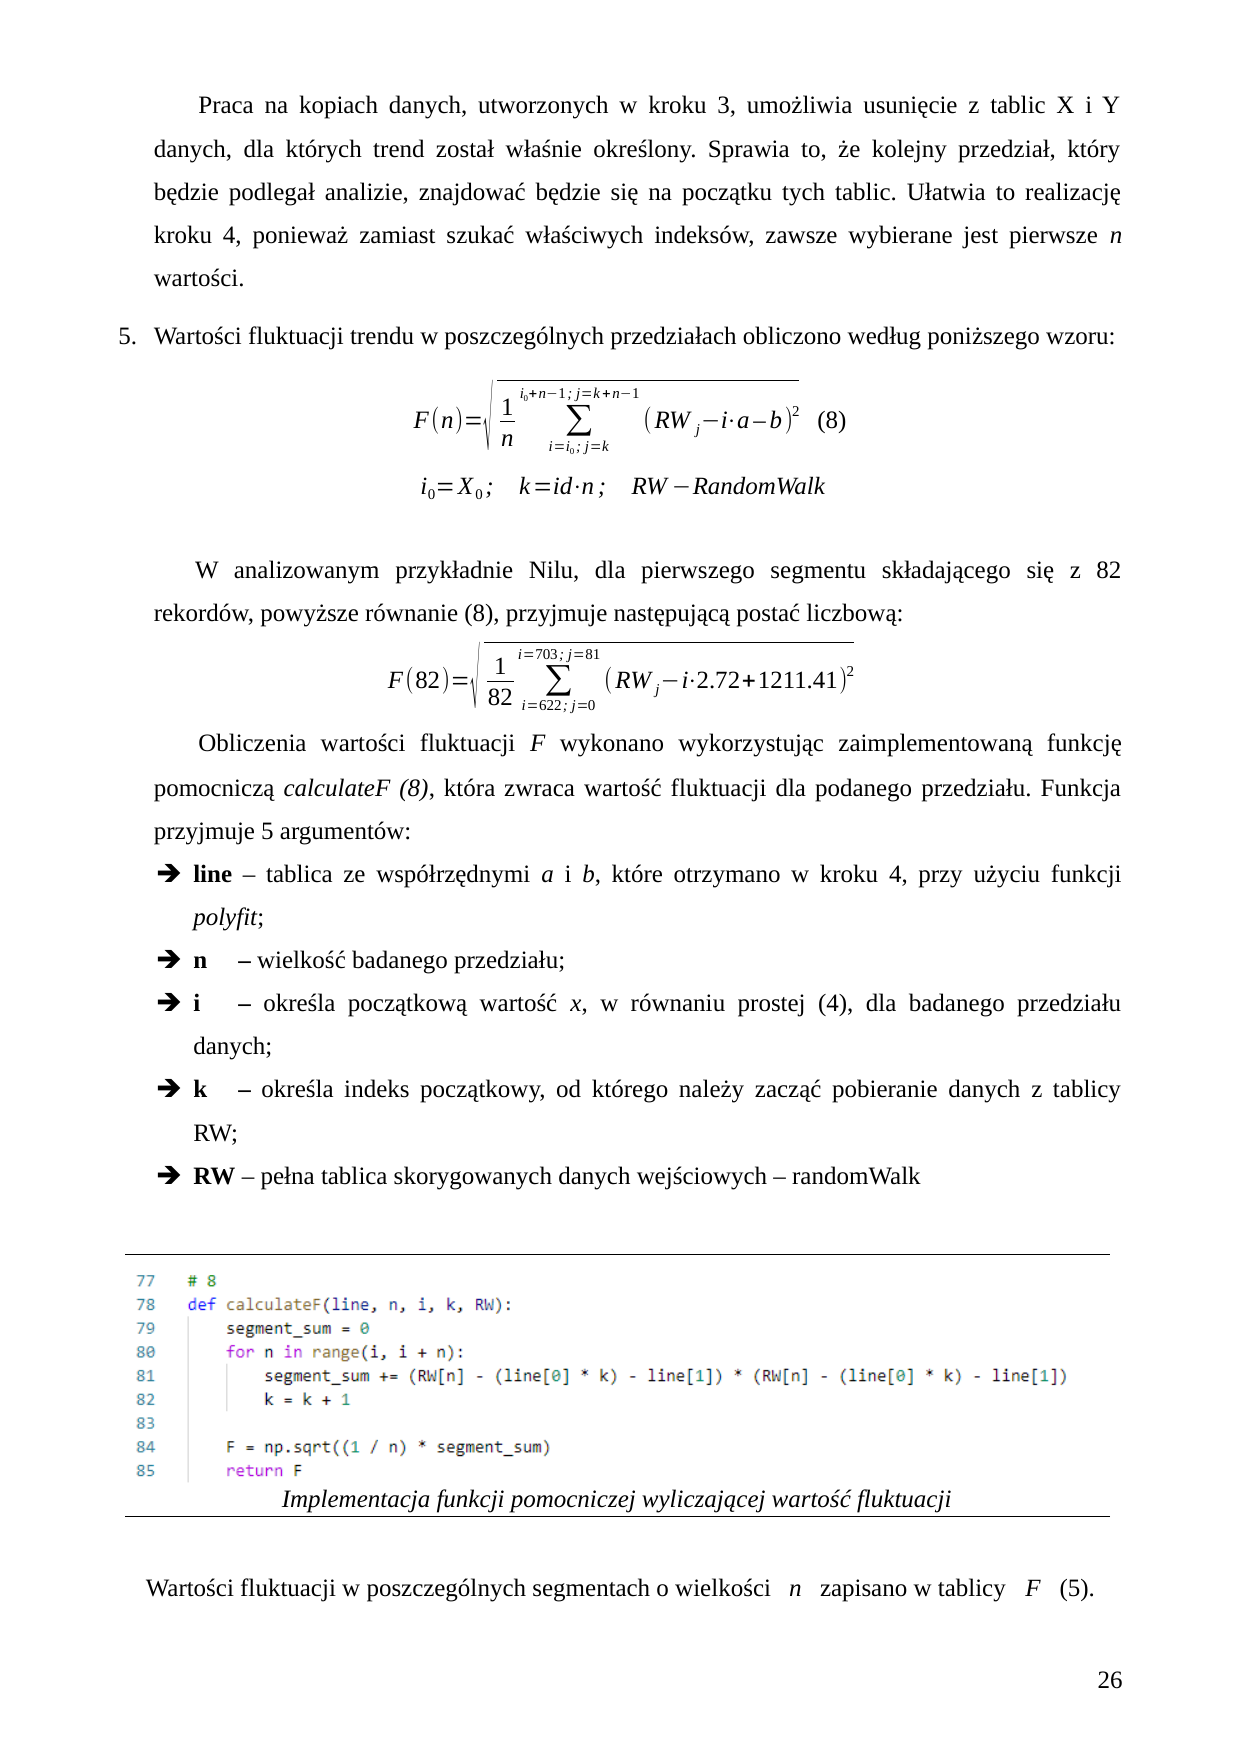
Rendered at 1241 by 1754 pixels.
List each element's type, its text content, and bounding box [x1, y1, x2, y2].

text Wartości fluktuacji w poszczególnych segmentach o wielkościzapisano w tablicy(5). [118, 1573, 1122, 1602]
text Praca na kopiach danych, utworzonych w kroku 3, umożliwia usunięcie z tablic X i Y danych, dla których trend został właśnie określony. Sprawia to, że kolejny przedział, który będzie podlegał analizie, znajdować będzie się na początku tych tablic. Ułatwia to realizację kroku 4, ponieważ zamiast szukać właściwych indeksów, zawsze wybierane jest pierwsze n wartości. [153, 91, 1122, 292]
list line – tablica ze współrzędnymi a i b, które otrzymano w kroku 4, przy użyciu funkcji polyfit; [156, 859, 1122, 931]
list Wartości fluktuacji trendu w poszczególnych przedziałach obliczono według poniższego wzoru: [118, 321, 1122, 349]
text Implementacja funkcji pomocniczej wyliczającej wartość fluktuacji [128, 1485, 1107, 1513]
text Obliczenia wartości fluktuacji F wykonano wykorzystując zaimplementowaną funkcję pomocniczą calculateF (8), która zwraca wartość fluktuacji dla podanego przedziału. Funkcja przyjmuje 5 argumentów: [153, 728, 1122, 844]
text W analizowanym przykładnie Nilu, dla pierwszego segmentu składającego się z 82 rekordów, powyższe równanie (8), przyjmuje następującą postać liczbową: [153, 555, 1122, 627]
list k – określa indeks początkowy, od którego należy zacząć pobieranie danych z tablicy RW; [156, 1074, 1122, 1146]
list n – wielkość badanego przedziału; [156, 945, 1122, 974]
text (8) [118, 378, 1122, 456]
list RW – pełna tablica skorygowanych danych wejściowych – randomWalk [156, 1161, 1122, 1189]
picture [128, 1269, 1108, 1485]
list i – określa początkową wartość x, w równaniu prostej (4), dla badanego przedziału danych; [156, 988, 1122, 1060]
